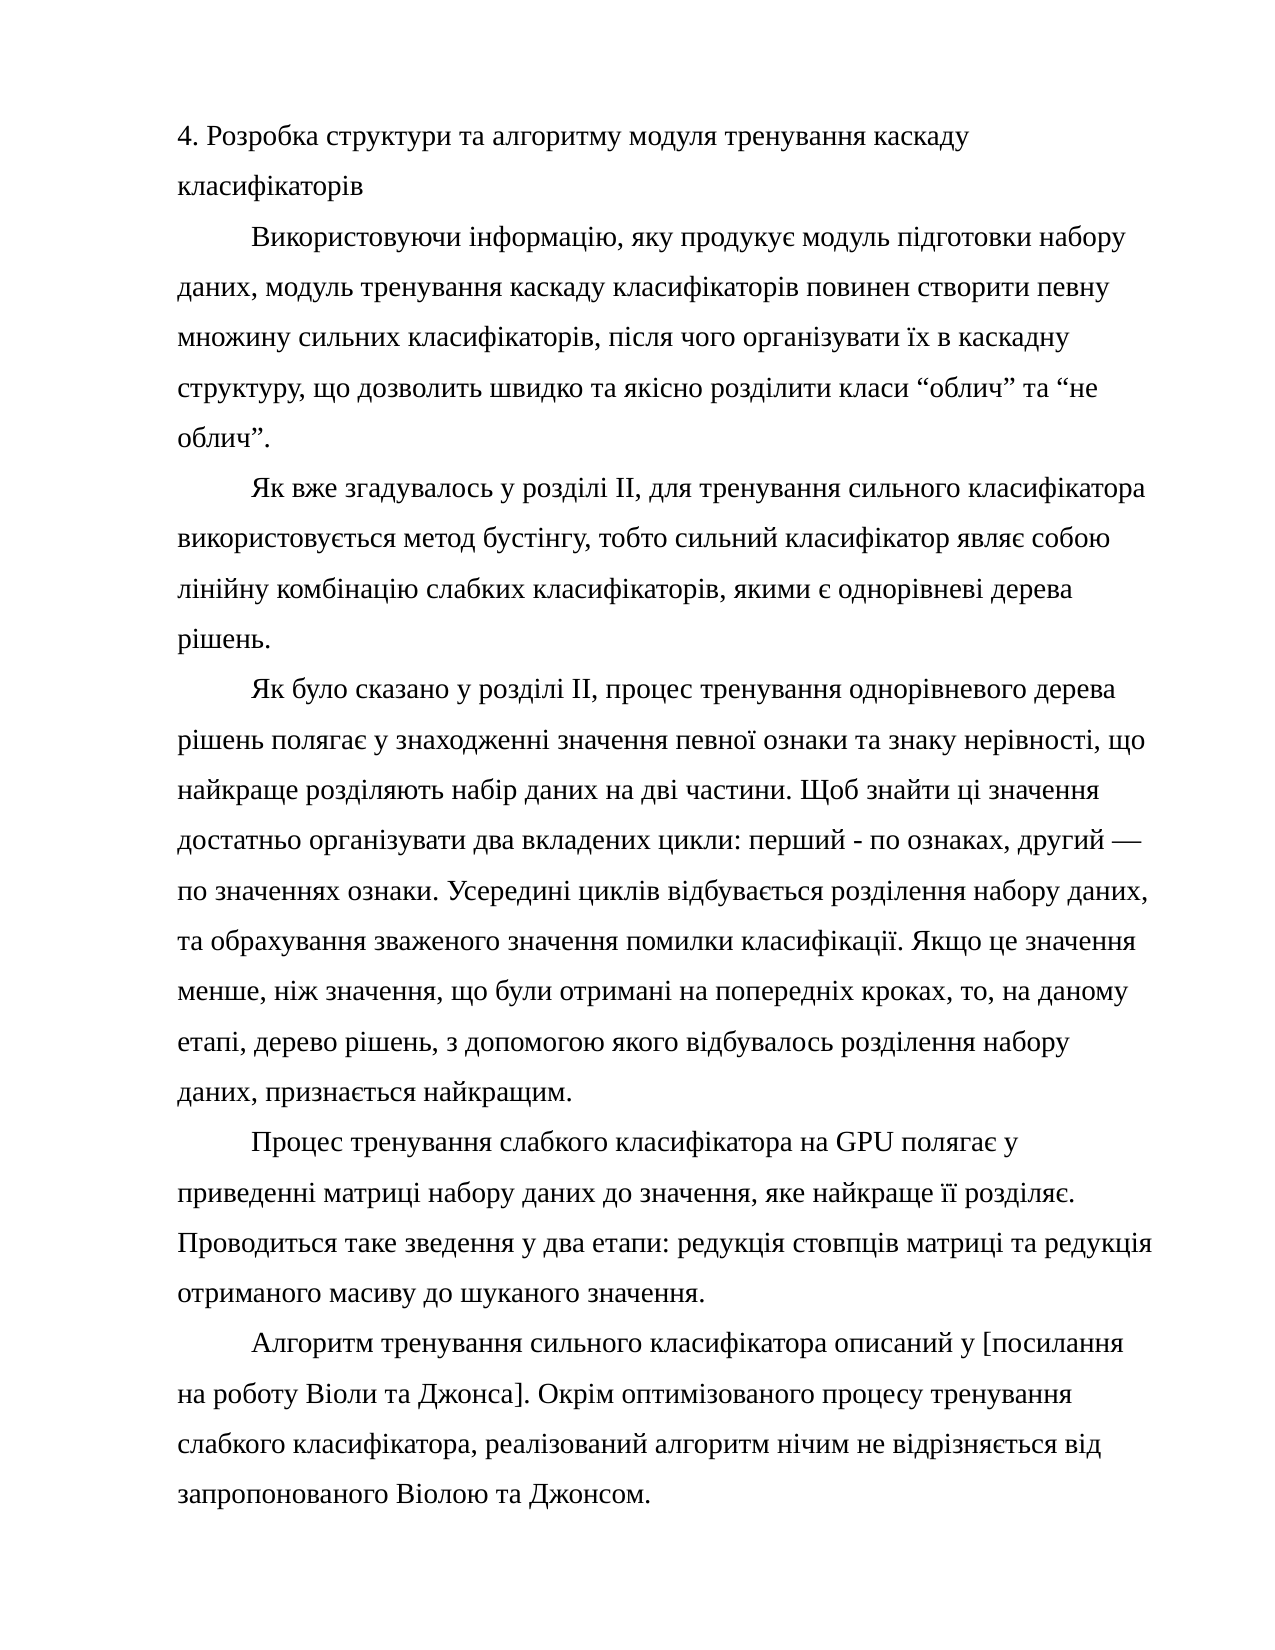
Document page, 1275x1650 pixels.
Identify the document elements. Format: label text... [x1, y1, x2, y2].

text 4. Розробка структури та алгоритму модуля тренування каскаду класифікаторів [177, 118, 1157, 202]
text Як вже згадувалось у розділі ІІ, для тренування сильного класифікатора використовується метод бустінгу, тобто сильний класифікатор являє собою лінійну комбінацію слабких класифікаторів, якими є однорівневі дерева рішень. [177, 470, 1157, 655]
text Використовуючи інформацію, яку продукує модуль підготовки набору даних, модуль тренування каскаду класифікаторів повинен створити певну множину сильних класифікаторів, після чого організувати їх в каскадну структуру, що дозволить швидко та якісно розділити класи “облич” та “не облич”. [177, 219, 1157, 453]
text Процес тренування слабкого класифікатора на GPU полягає у приведенні матриці набору даних до значення, яке найкраще її розділяє. Проводиться таке зведення у два етапи: редукція стовпців матриці та редукція отриманого масиву до шуканого значення. [177, 1124, 1157, 1309]
text Алгоритм тренування сильного класифікатора описаний у [посилання на роботу Віоли та Джонса]. Окрім оптимізованого процесу тренування слабкого класифікатора, реалізований алгоритм нічим не відрізняється від запропонованого Віолою та Джонсом. [177, 1326, 1157, 1510]
text Як було сказано у розділі ІІ, процес тренування однорівневого дерева рішень полягає у знаходженні значення певної ознаки та знаку нерівності, що найкраще розділяють набір даних на дві частини. Щоб знайти ці значення достатньо організувати два вкладених цикли: перший - по ознаках, другий — по значеннях ознаки. Усередині циклів відбувається розділення набору даних, та обрахування зваженого значення помилки класифікації. Якщо це значення менше, ніж значення, що були отримані на попередніх кроках, то, на даному етапі, дерево рішень, з допомогою якого відбувалось розділення набору даних, признається найкращим. [177, 672, 1157, 1108]
